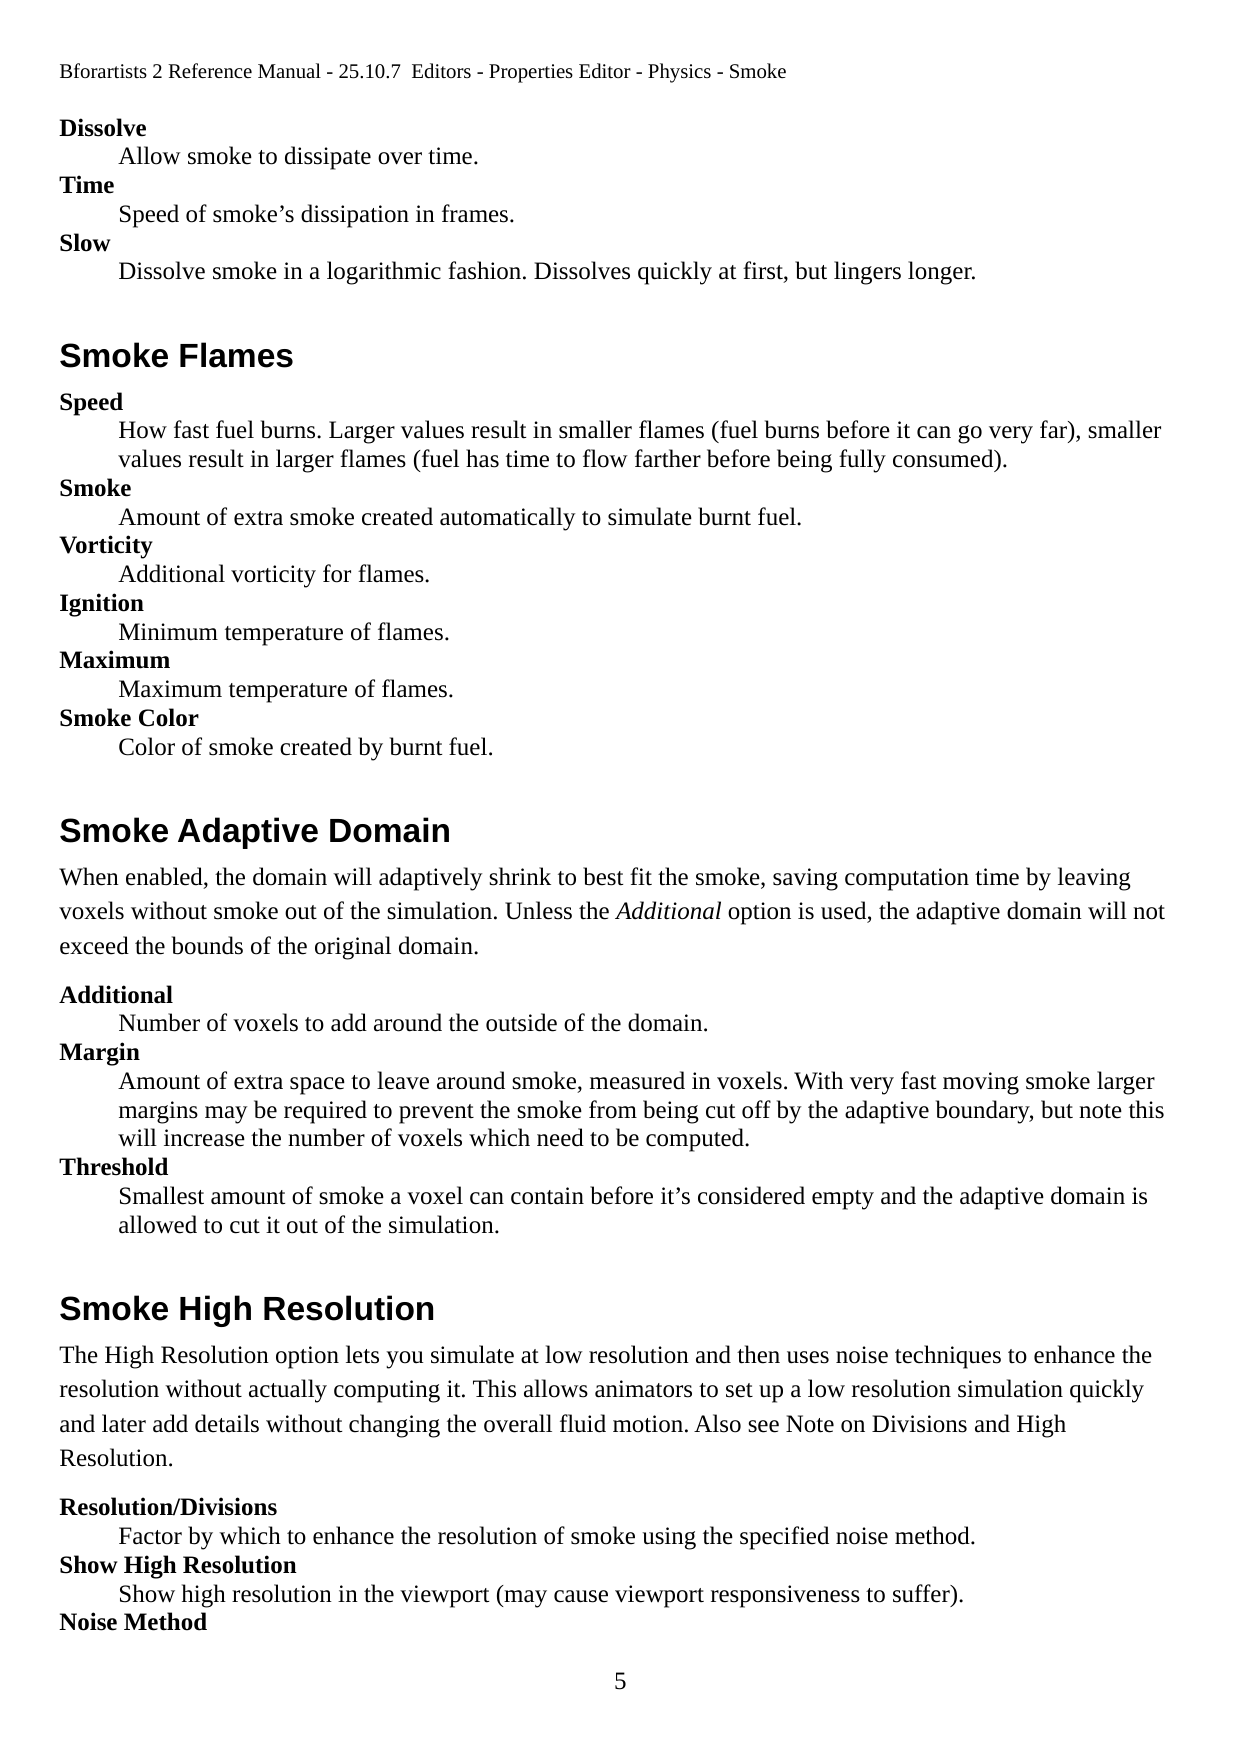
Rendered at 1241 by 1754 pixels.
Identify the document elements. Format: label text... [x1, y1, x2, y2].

subtitle Smoke [59, 473, 1181, 502]
list Color of smoke created by burnt fuel. [118, 732, 1181, 760]
subtitle Slow [59, 228, 1181, 256]
subtitle Noise Method [59, 1607, 1181, 1636]
list Minimum temperature of flames. [118, 617, 1181, 645]
subtitle Dissolve [59, 113, 1181, 141]
subtitle Maximum [59, 645, 1181, 674]
list Allow smoke to dissipate over time. [118, 141, 1181, 170]
list Dissolve smoke in a logarithmic fashion. Dissolves quickly at first, but lingers longer. [118, 256, 1181, 285]
subtitle Smoke High Resolution [59, 1289, 1181, 1327]
subtitle Smoke Adaptive Domain [59, 811, 1181, 849]
list Speed of smoke’s dissipation in frames. [118, 199, 1181, 228]
subtitle Threshold [59, 1152, 1181, 1181]
subtitle Speed [59, 387, 1181, 415]
list Amount of extra smoke created automatically to simulate burnt fuel. [118, 502, 1181, 530]
text When enabled, the domain will adaptively shrink to best fit the smoke, saving computation time by leaving voxels without smoke out of the simulation. Unless the Additional option is used, the adaptive domain will not exceed the bounds of the original domain. [59, 862, 1181, 959]
subtitle Additional [59, 980, 1181, 1008]
list Number of voxels to add around the outside of the domain. [118, 1008, 1181, 1037]
subtitle Smoke Color [59, 703, 1181, 732]
list Additional vorticity for flames. [118, 559, 1181, 588]
list How fast fuel burns. Larger values result in smaller flames (fuel burns before it can go very far), smaller values result in larger flames (fuel has time to flow farther before being fully consumed). [118, 415, 1181, 473]
subtitle Ignition [59, 588, 1181, 617]
subtitle Time [59, 170, 1181, 199]
list Smallest amount of smoke a voxel can contain before it’s considered empty and the adaptive domain is allowed to cut it out of the simulation. [118, 1181, 1181, 1238]
subtitle Smoke Flames [59, 335, 1181, 374]
subtitle Vorticity [59, 530, 1181, 559]
list Amount of extra space to leave around smoke, measured in voxels. With very fast moving smoke larger margins may be required to prevent the smoke from being cut off by the adaptive boundary, but note this will increase the number of voxels which need to be computed. [118, 1066, 1181, 1152]
subtitle Resolution/Divisions [59, 1492, 1181, 1521]
text The High Resolution option lets you simulate at low resolution and then uses noise techniques to enhance the resolution without actually computing it. This allows animators to set up a low resolution simulation quickly and later add details without changing the overall fluid motion. Also see Note on Divisions and High Resolution. [59, 1340, 1181, 1472]
list Factor by which to enhance the resolution of smoke using the specified noise method. [118, 1521, 1181, 1550]
list Maximum temperature of flames. [118, 674, 1181, 703]
list Show high resolution in the viewport (may cause viewport responsiveness to suffer). [118, 1579, 1181, 1607]
subtitle Show High Resolution [59, 1550, 1181, 1579]
subtitle Margin [59, 1037, 1181, 1066]
